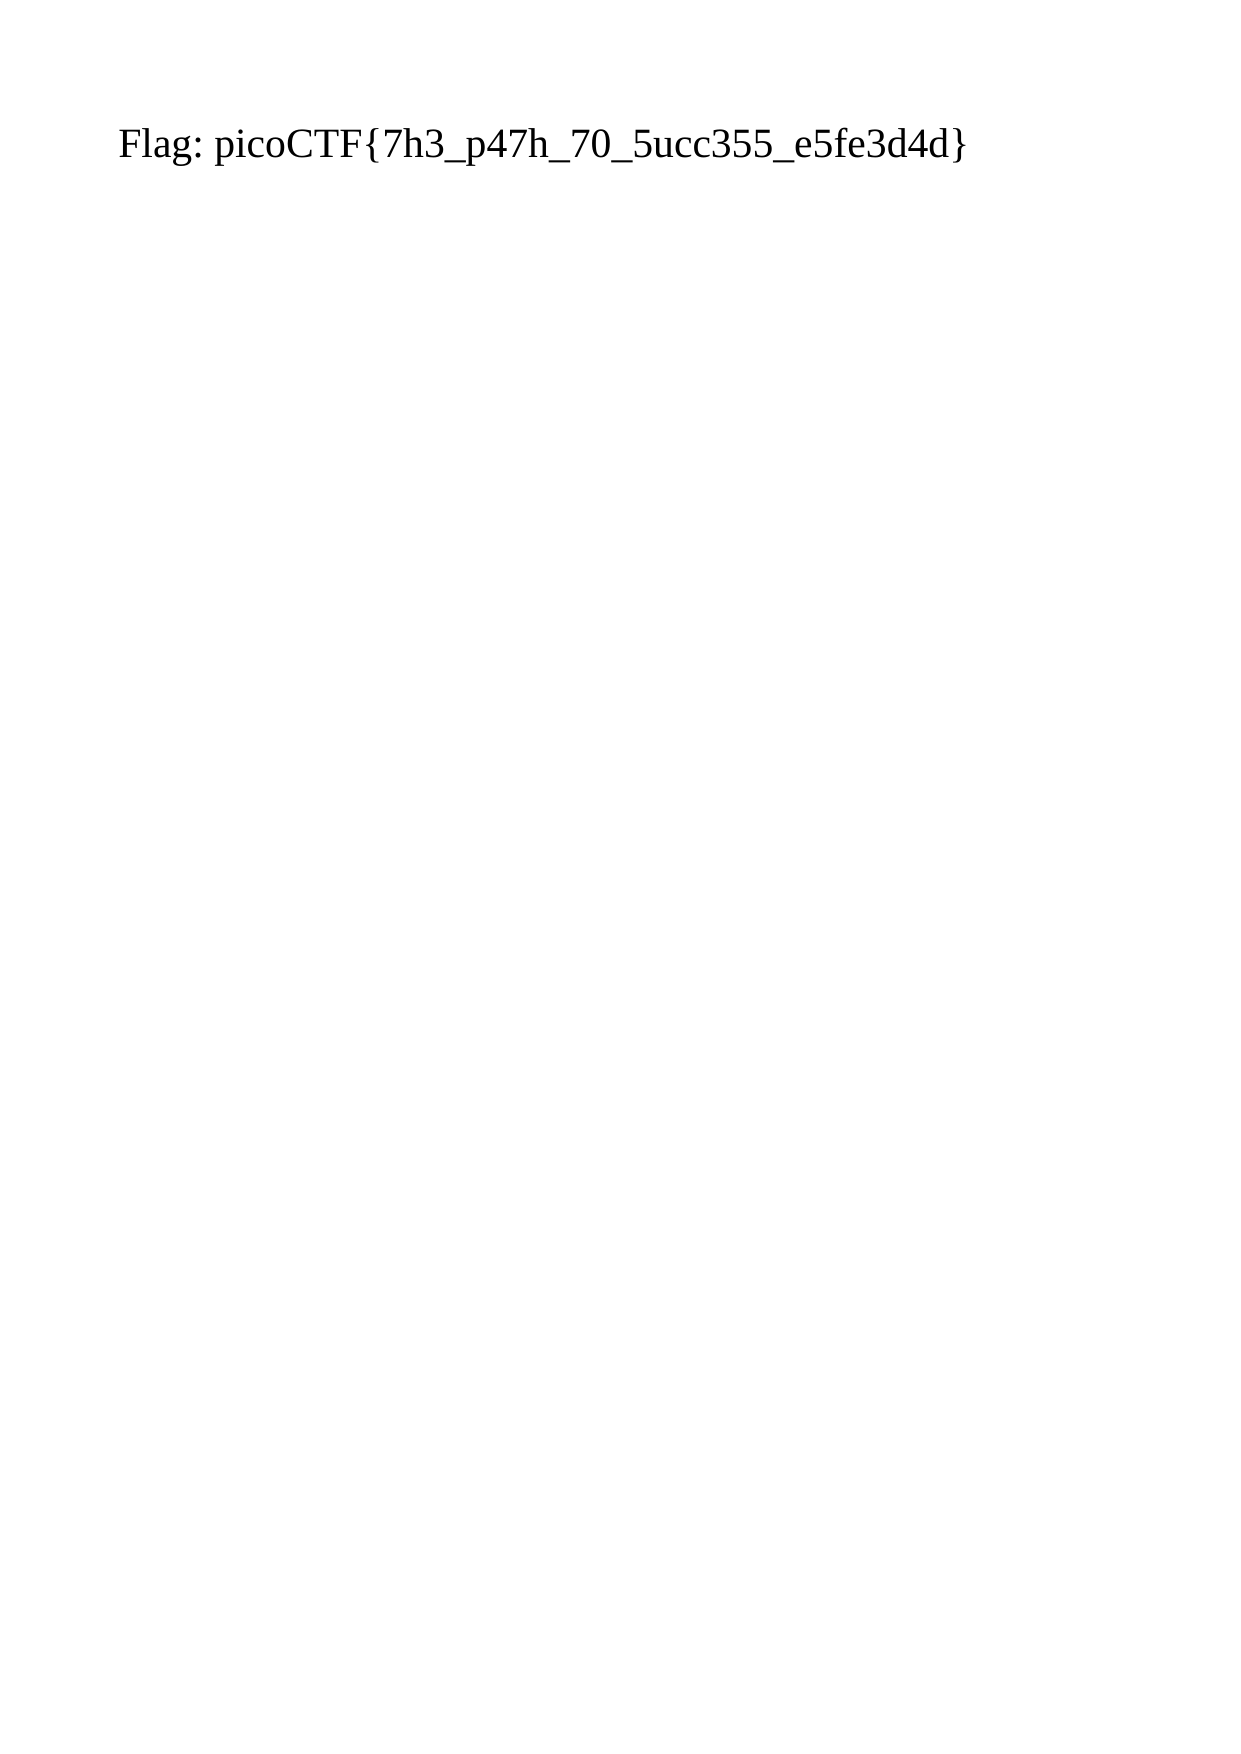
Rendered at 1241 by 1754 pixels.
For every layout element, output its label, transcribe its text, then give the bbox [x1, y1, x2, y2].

text Flag: picoCTF{7h3_p47h_70_5ucc355_e5fe3d4d} [118, 118, 1122, 166]
